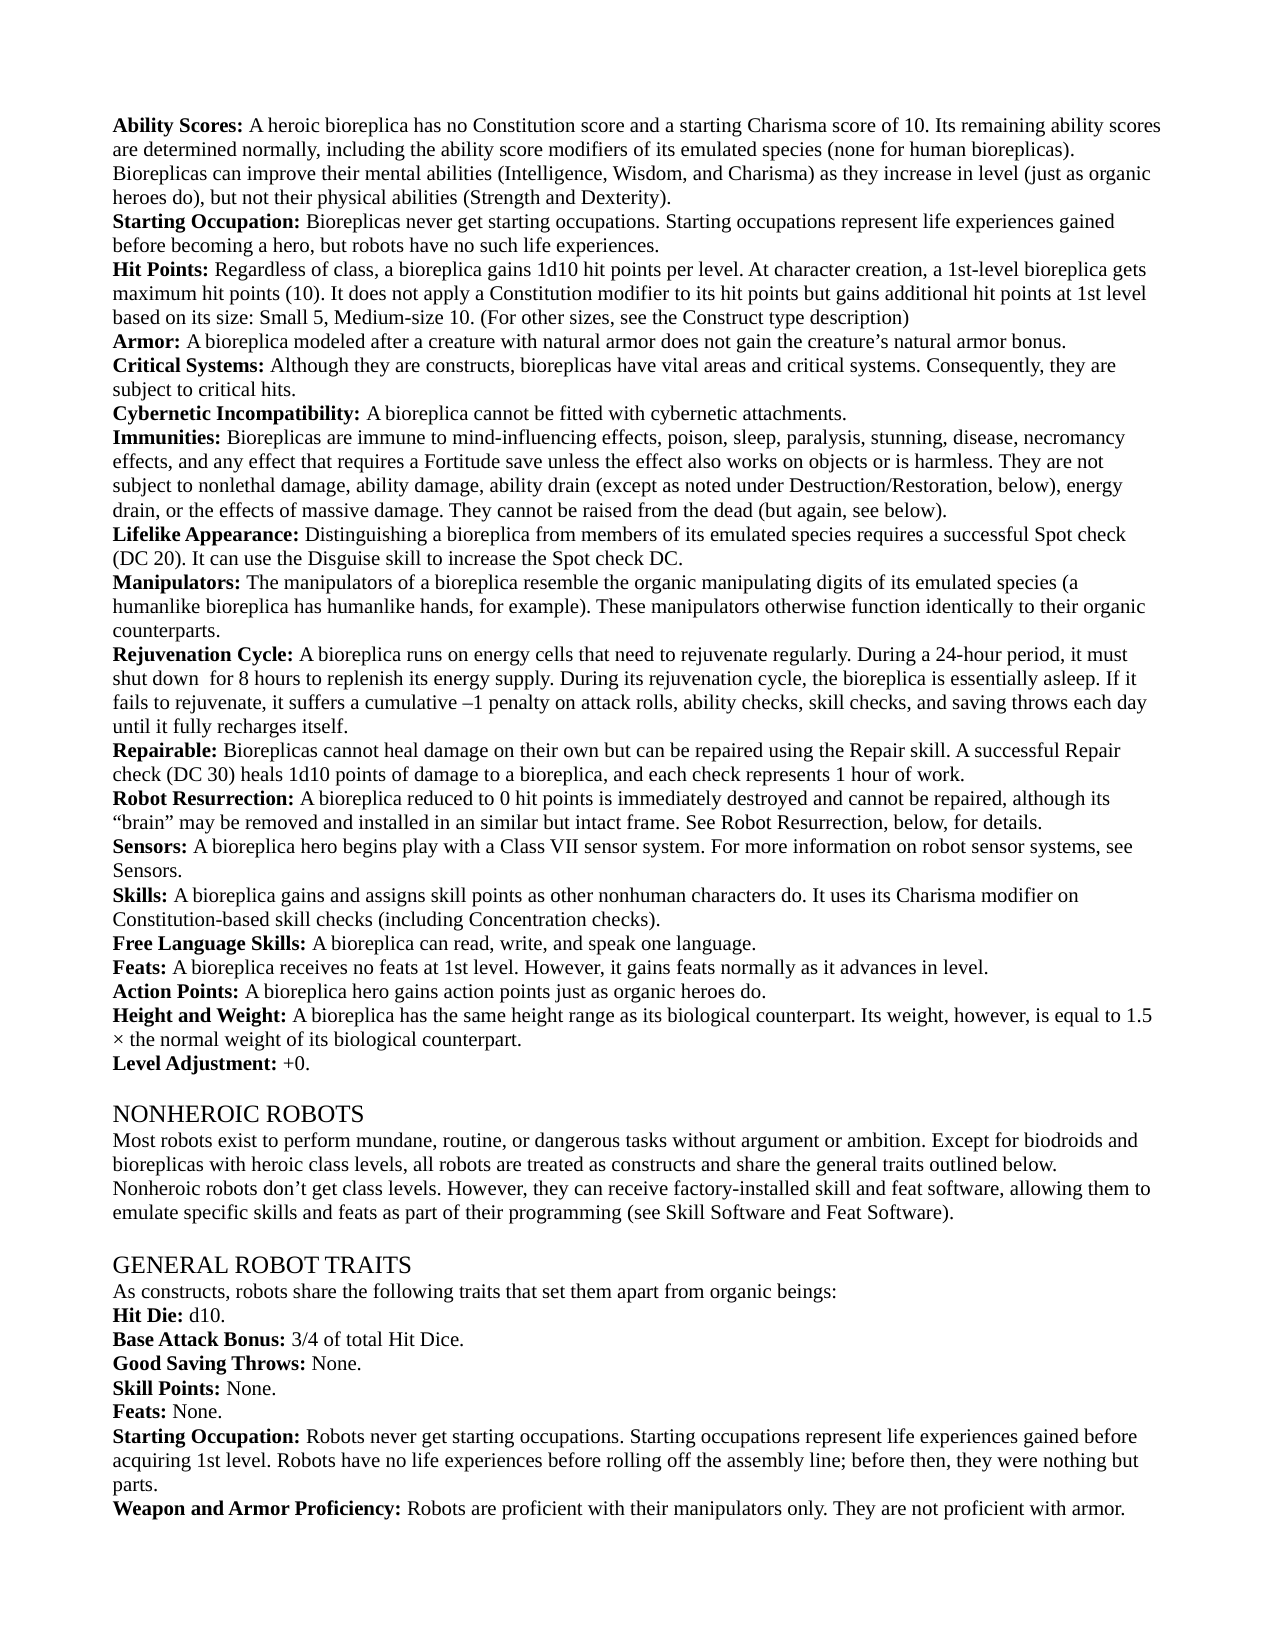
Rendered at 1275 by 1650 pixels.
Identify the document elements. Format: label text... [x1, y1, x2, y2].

text Nonheroic robots don’t get class levels. However, they can receive factory-installed skill and feat software, allowing them to emulate specific skills and feats as part of their programming (see Skill Software and Feat Software). [112, 1176, 1162, 1224]
subtitle NONHEROIC ROBOTS [112, 1099, 1162, 1128]
text Bioreplicas can improve their mental abilities (Intelligence, Wisdom, and Charisma) as they increase in level (just as organic heroes do), but not their physical abilities (Strength and Dexterity). [112, 161, 1162, 209]
subtitle GENERAL ROBOT TRAITS [112, 1250, 1162, 1279]
text Free Language Skills: A bioreplica can read, write, and speak one language. [112, 931, 1162, 955]
text Feats: None. [112, 1399, 1162, 1423]
text Rejuvenation Cycle: A bioreplica runs on energy cells that need to rejuvenate regularly. During a 24-hour period, it must shut down for 8 hours to replenish its energy supply. During its rejuvenation cycle, the bioreplica is essentially asleep. If it fails to rejuvenate, it suffers a cumulative –1 penalty on attack rolls, ability checks, skill checks, and saving throws each day until it fully recharges itself. [112, 642, 1162, 738]
text Feats: A bioreplica receives no feats at 1st level. However, it gains feats normally as it advances in level. [112, 955, 1162, 979]
text Sensors: A bioreplica hero begins play with a Class VII sensor system. For more information on robot sensor systems, see Sensors. [112, 834, 1162, 882]
text Height and Weight: A bioreplica has the same height range as its biological counterpart. Its weight, however, is equal to 1.5 × the normal weight of its biological counterpart. [112, 1003, 1162, 1051]
text Action Points: A bioreplica hero gains action points just as organic heroes do. [112, 979, 1162, 1003]
text Critical Systems: Although they are constructs, bioreplicas have vital areas and critical systems. Consequently, they are subject to critical hits. [112, 353, 1162, 401]
text Base Attack Bonus: 3/4 of total Hit Dice. [112, 1327, 1162, 1351]
text Cybernetic Incompatibility: A bioreplica cannot be fitted with cybernetic attachments. [112, 401, 1162, 425]
text Most robots exist to perform mundane, routine, or dangerous tasks without argument or ambition. Except for biodroids and bioreplicas with heroic class levels, all robots are treated as constructs and share the general traits outlined below. [112, 1128, 1162, 1176]
text Manipulators: The manipulators of a bioreplica resemble the organic manipulating digits of its emulated species (a humanlike bioreplica has humanlike hands, for example). These manipulators otherwise function identically to their organic counterparts. [112, 570, 1162, 642]
text Robot Resurrection: A bioreplica reduced to 0 hit points is immediately destroyed and cannot be repaired, although its “brain” may be removed and installed in an similar but intact frame. See Robot Resurrection, below, for details. [112, 786, 1162, 834]
text Lifelike Appearance: Distinguishing a bioreplica from members of its emulated species requires a successful Spot check (DC 20). It can use the Disguise skill to increase the Spot check DC. [112, 522, 1162, 570]
text Hit Points: Regardless of class, a bioreplica gains 1d10 hit points per level. At character creation, a 1st-level bioreplica gets maximum hit points (10). It does not apply a Constitution modifier to its hit points but gains additional hit points at 1st level based on its size: Small 5, Medium-size 10. (For other sizes, see the Construct type description) [112, 257, 1162, 329]
text As constructs, robots share the following traits that set them apart from organic beings: [112, 1279, 1162, 1303]
text Skills: A bioreplica gains and assigns skill points as other nonhuman characters do. It uses its Charisma modifier on Constitution-based skill checks (including Concentration checks). [112, 882, 1162, 931]
text Weapon and Armor Proficiency: Robots are proficient with their manipulators only. They are not proficient with armor. [112, 1496, 1162, 1520]
text Skill Points: None. [112, 1375, 1162, 1399]
text Hit Die: d10. [112, 1303, 1162, 1327]
text Ability Scores: A heroic bioreplica has no Constitution score and a starting Charisma score of 10. Its remaining ability scores are determined normally, including the ability score modifiers of its emulated species (none for human bioreplicas). [112, 112, 1162, 161]
text Starting Occupation: Bioreplicas never get starting occupations. Starting occupations represent life experiences gained before becoming a hero, but robots have no such life experiences. [112, 209, 1162, 257]
text Starting Occupation: Robots never get starting occupations. Starting occupations represent life experiences gained before acquiring 1st level. Robots have no life experiences before rolling off the assembly line; before then, they were nothing but parts. [112, 1423, 1162, 1496]
text Immunities: Bioreplicas are immune to mind-influencing effects, poison, sleep, paralysis, stunning, disease, necromancy effects, and any effect that requires a Fortitude save unless the effect also works on objects or is harmless. They are not subject to nonlethal damage, ability damage, ability drain (except as noted under Destruction/Restoration, below), energy drain, or the effects of massive damage. They cannot be raised from the dead (but again, see below). [112, 425, 1162, 522]
text Repairable: Bioreplicas cannot heal damage on their own but can be repaired using the Repair skill. A successful Repair check (DC 30) heals 1d10 points of damage to a bioreplica, and each check represents 1 hour of work. [112, 738, 1162, 786]
text Good Saving Throws: None. [112, 1351, 1162, 1375]
text Level Adjustment: +0. [112, 1051, 1162, 1075]
text Armor: A bioreplica modeled after a creature with natural armor does not gain the creature’s natural armor bonus. [112, 329, 1162, 353]
